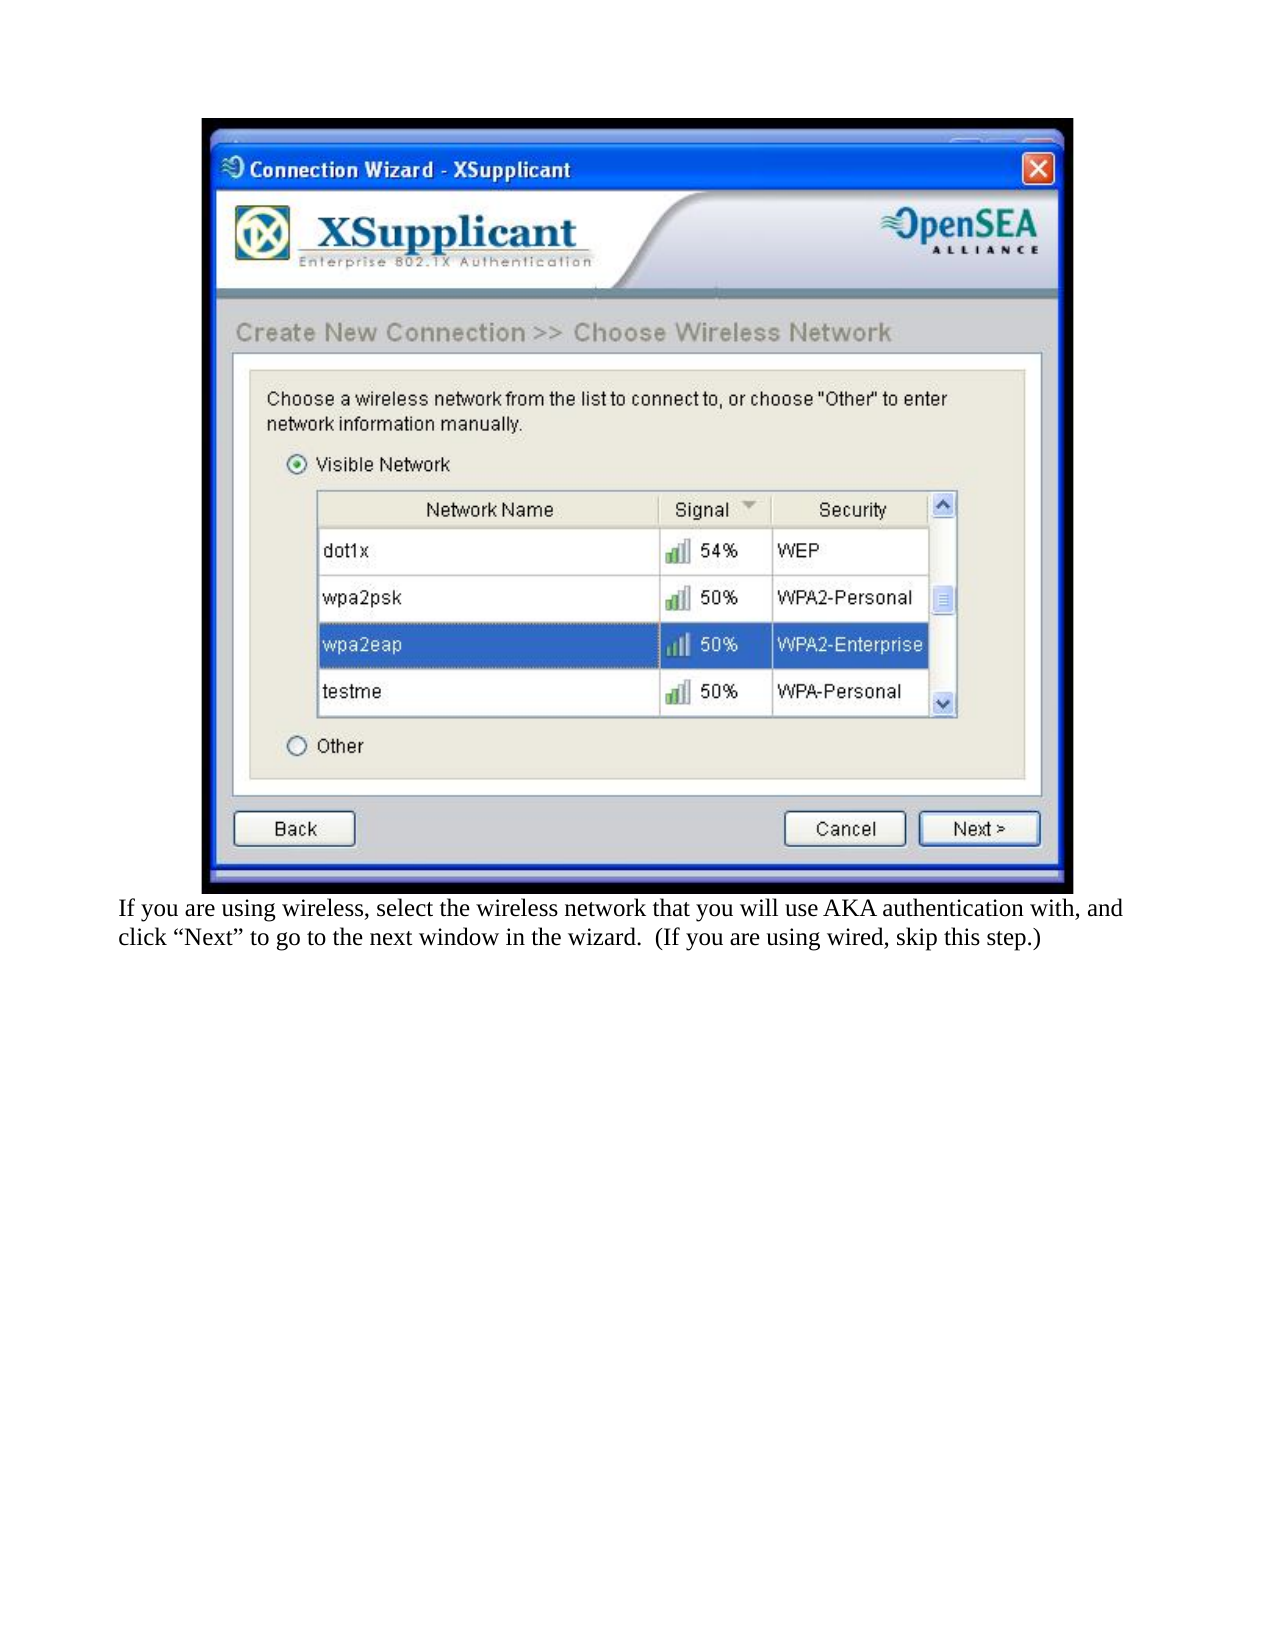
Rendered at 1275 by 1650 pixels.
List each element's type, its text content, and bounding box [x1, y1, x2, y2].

text If you are using wireless, select the wireless network that you will use AKA authentication with, and click “Next” to go to the next window in the wizard. (If you are using wired, skip this step.) [118, 883, 1157, 951]
picture [201, 118, 1074, 894]
